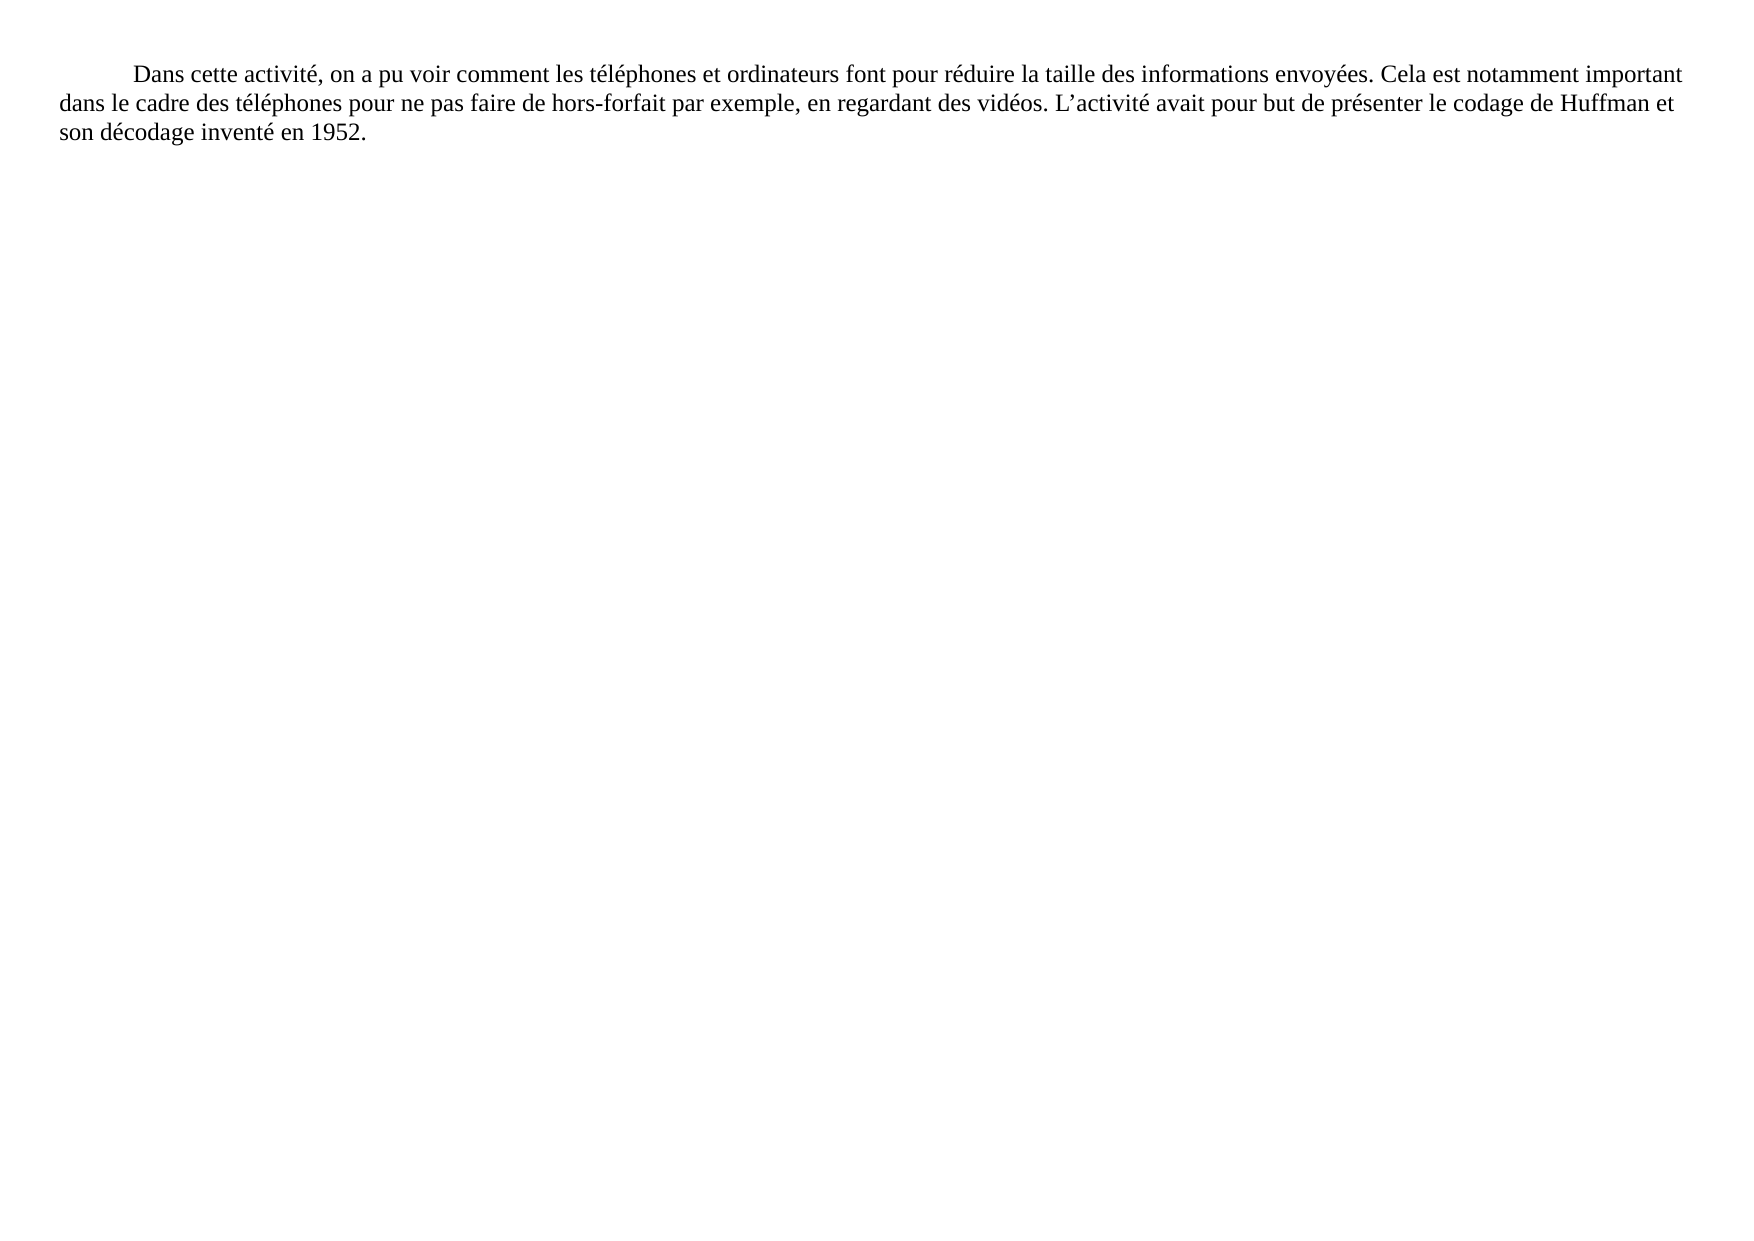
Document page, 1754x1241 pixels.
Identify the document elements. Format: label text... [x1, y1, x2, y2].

text Dans cette activité, on a pu voir comment les téléphones et ordinateurs font pour réduire la taille des informations envoyées. Cela est notamment important dans le cadre des téléphones pour ne pas faire de hors-forfait par exemple, en regardant des vidéos. L’activité avait pour but de présenter le codage de Huffman et son décodage inventé en 1952. [59, 59, 1695, 145]
